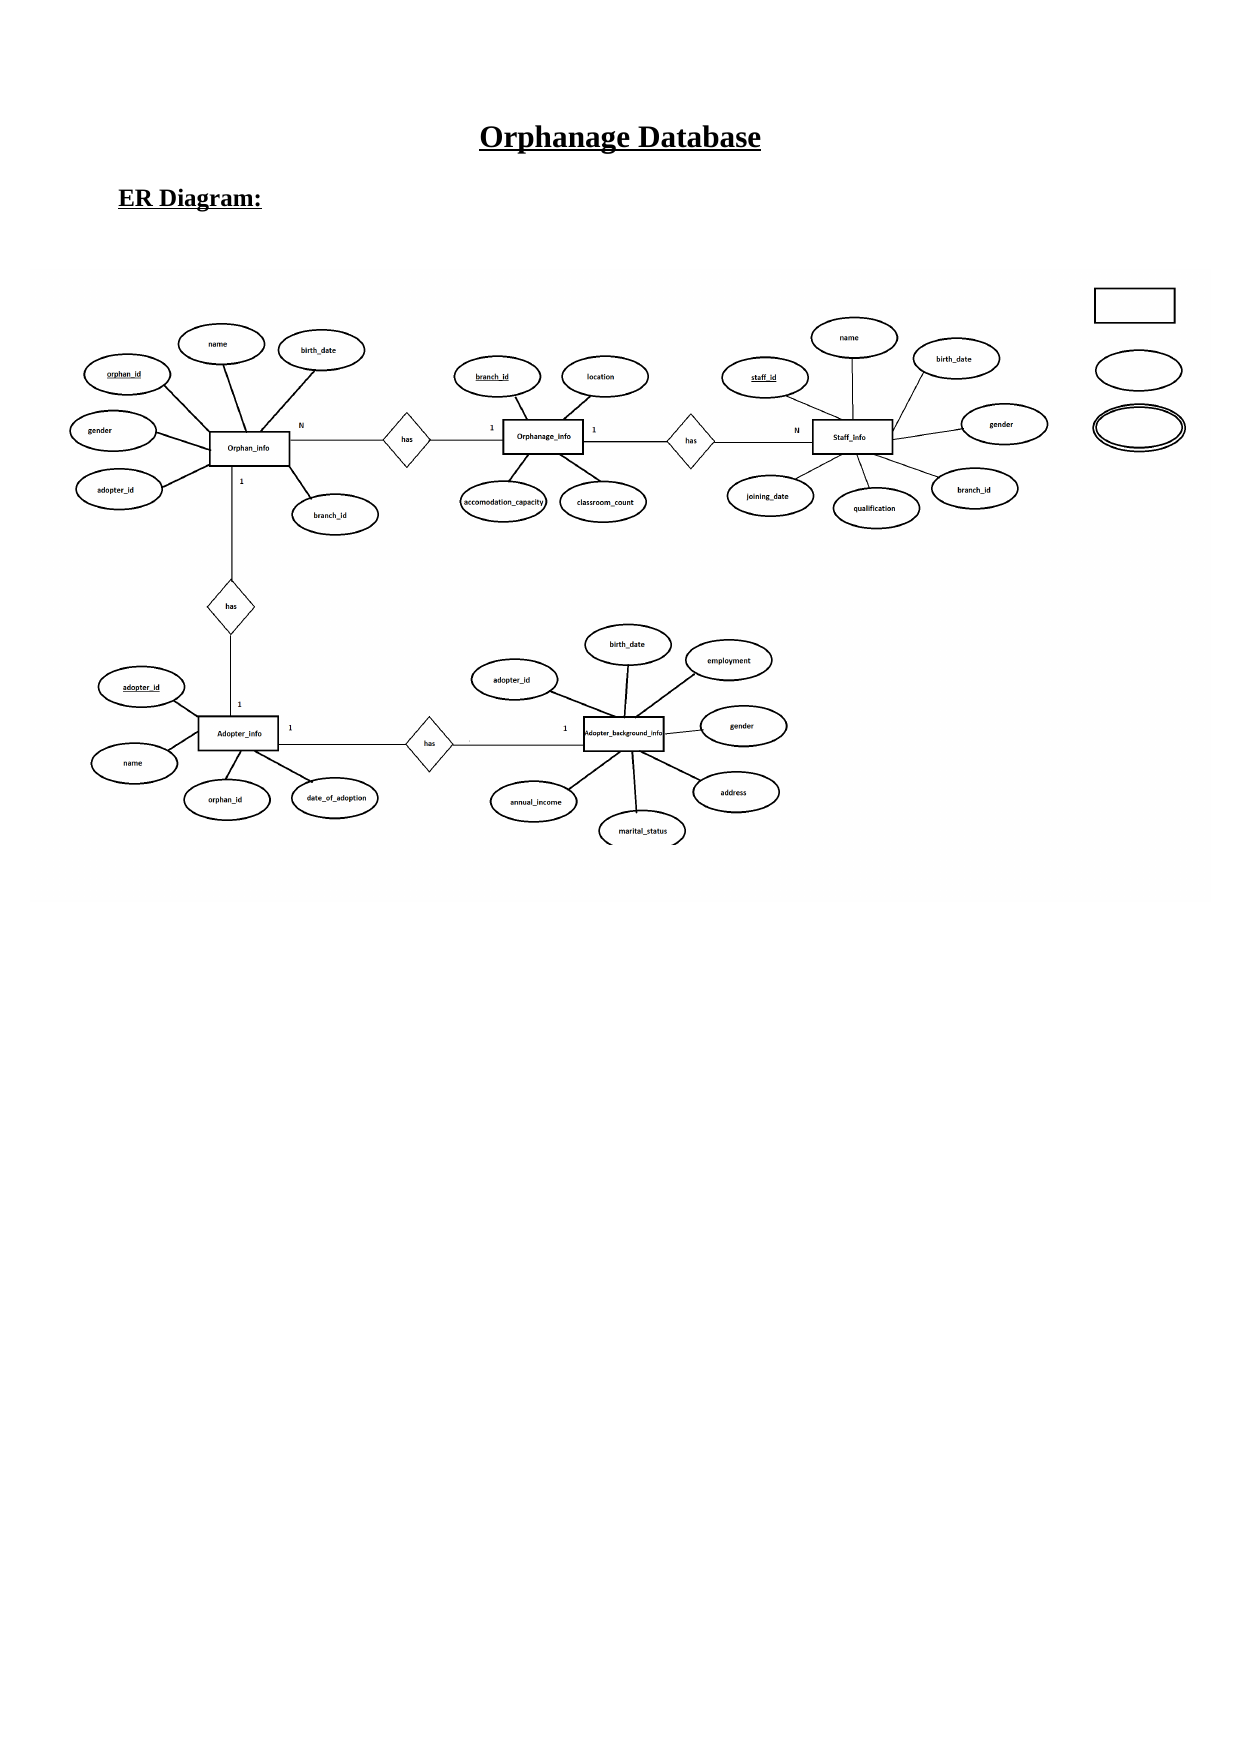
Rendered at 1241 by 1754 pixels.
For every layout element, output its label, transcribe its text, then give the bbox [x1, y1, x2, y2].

picture [29, 269, 1211, 902]
text Orphanage Database [118, 118, 1122, 154]
text ER Diagram: [118, 183, 1122, 212]
